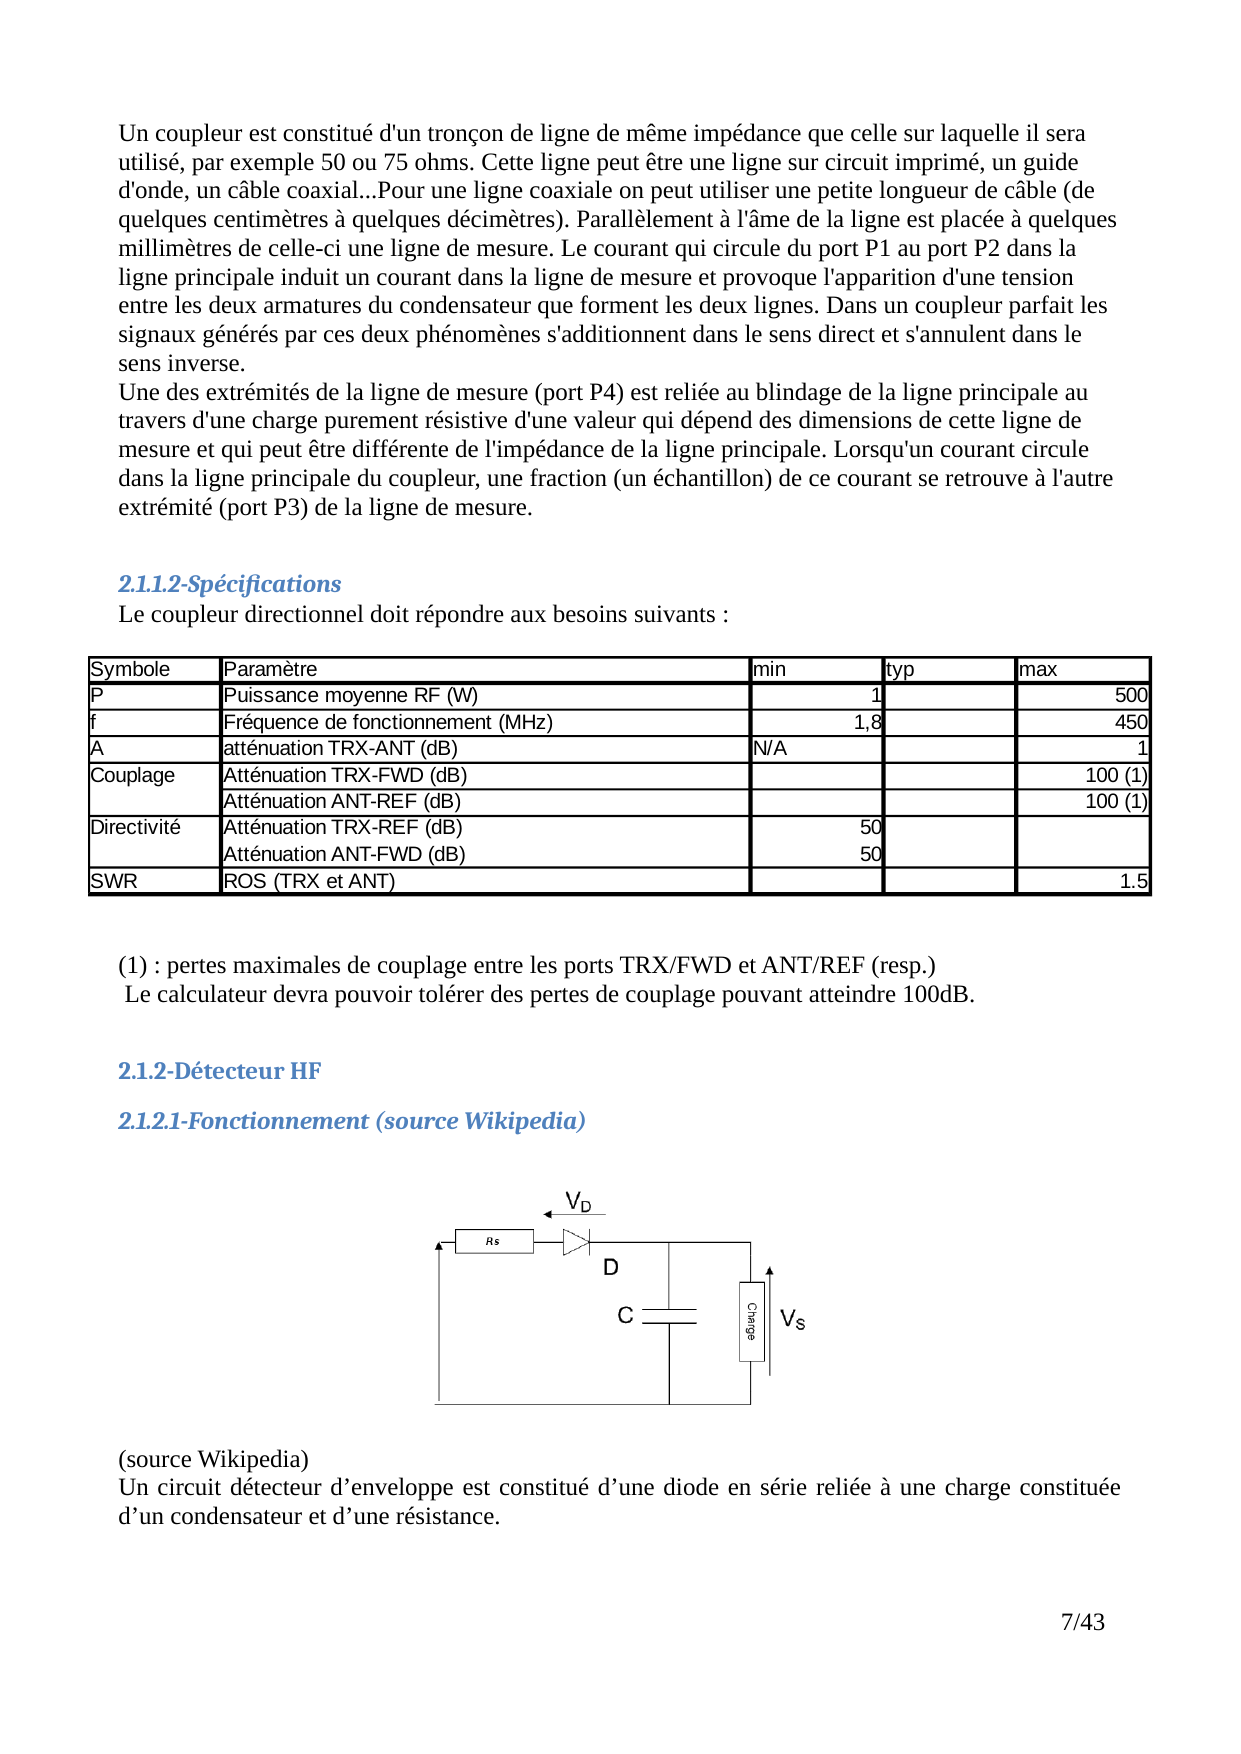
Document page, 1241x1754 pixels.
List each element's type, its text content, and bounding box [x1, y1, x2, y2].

text (1) : pertes maximales de couplage entre les ports TRX/FWD et ANT/REF (resp.) [886, 764, 1014, 788]
text (1) : pertes maximales de couplage entre les ports TRX/FWD et ANT/REF (resp.) [224, 764, 748, 788]
text (1) : pertes maximales de couplage entre les ports TRX/FWD et ANT/REF (resp.) [118, 659, 218, 680]
text (1) : pertes maximales de couplage entre les ports TRX/FWD et ANT/REF (resp.) [753, 764, 881, 788]
subtitle 2.1.2.1-Fonctionnement (source Wikipedia) [118, 1107, 1122, 1135]
text (1) : pertes maximales de couplage entre les ports TRX/FWD et ANT/REF (resp.) [224, 686, 748, 708]
text (1) : pertes maximales de couplage entre les ports TRX/FWD et ANT/REF (resp.) [1019, 818, 1122, 866]
text (1) : pertes maximales de couplage entre les ports TRX/FWD et ANT/REF (resp.) [118, 764, 218, 814]
text (1) : pertes maximales de couplage entre les ports TRX/FWD et ANT/REF (resp.) [886, 869, 1014, 892]
text (1) : pertes maximales de couplage entre les ports TRX/FWD et ANT/REF (resp.) [224, 738, 748, 761]
text (1) : pertes maximales de couplage entre les ports TRX/FWD et ANT/REF (resp.) [886, 791, 1014, 814]
text (1) : pertes maximales de couplage entre les ports TRX/FWD et ANT/REF (resp.) [753, 869, 881, 892]
text (1) : pertes maximales de couplage entre les ports TRX/FWD et ANT/REF (resp.) [1019, 711, 1122, 735]
text (1) : pertes maximales de couplage entre les ports TRX/FWD et ANT/REF (resp.) [1019, 738, 1122, 761]
text (1) : pertes maximales de couplage entre les ports TRX/FWD et ANT/REF (resp.) [224, 869, 748, 892]
text (1) : pertes maximales de couplage entre les ports TRX/FWD et ANT/REF (resp.) [224, 659, 748, 680]
subtitle 2.1.1.2-Spécifications [118, 570, 1122, 599]
text (1) : pertes maximales de couplage entre les ports TRX/FWD et ANT/REF (resp.) [118, 738, 218, 761]
text (1) : pertes maximales de couplage entre les ports TRX/FWD et ANT/REF (resp.) [224, 818, 748, 866]
text (1) : pertes maximales de couplage entre les ports TRX/FWD et ANT/REF (resp.) [118, 897, 1122, 979]
text (1) : pertes maximales de couplage entre les ports TRX/FWD et ANT/REF (resp.) [753, 738, 881, 761]
text (1) : pertes maximales de couplage entre les ports TRX/FWD et ANT/REF (resp.) [886, 659, 1014, 680]
text (1) : pertes maximales de couplage entre les ports TRX/FWD et ANT/REF (resp.) [118, 711, 218, 735]
text (source Wikipedia) [118, 1444, 1122, 1472]
text (1) : pertes maximales de couplage entre les ports TRX/FWD et ANT/REF (resp.) [224, 791, 748, 814]
text Un coupleur est constitué d'un tronçon de ligne de même impédance que celle sur laquelle il sera utilisé, par exemple 50 ou 75 ohms. Cette ligne peut être une ligne sur circuit imprimé, un guide d'onde, un câble coaxial...Pour une ligne coaxiale on peut utiliser une petite longueur de câble (de quelques centimètres à quelques décimètres). Parallèlement à l'âme de la ligne est placée à quelques millimètres de celle-ci une ligne de mesure. Le courant qui circule du port P1 au port P2 dans la ligne principale induit un courant dans la ligne de mesure et provoque l'apparition d'une tension entre les deux armatures du condensateur que forment les deux lignes. Dans un coupleur parfait les signaux générés par ces deux phénomènes s'additionnent dans le sens direct et s'annulent dans le sens inverse. Une des extrémités de la ligne de mesure (port P4) est reliée au blindage de la ligne principale au travers d'une charge purement résistive d'une valeur qui dépend des dimensions de cette ligne de mesure et qui peut être différente de l'impédance de la ligne principale. Lorsqu'un courant circule dans la ligne principale du coupleur, une fraction (un échantillon) de ce courant se retrouve à l'autre extrémité (port P3) de la ligne de mesure. [118, 118, 1122, 521]
text (1) : pertes maximales de couplage entre les ports TRX/FWD et ANT/REF (resp.) [886, 711, 1014, 735]
text Le calculateur devra pouvoir tolérer des pertes de couplage pouvant atteindre 100dB. [118, 979, 1122, 1007]
text (1) : pertes maximales de couplage entre les ports TRX/FWD et ANT/REF (resp.) [118, 818, 218, 866]
text (1) : pertes maximales de couplage entre les ports TRX/FWD et ANT/REF (resp.) [753, 686, 881, 708]
text (1) : pertes maximales de couplage entre les ports TRX/FWD et ANT/REF (resp.) [1019, 869, 1122, 892]
text (1) : pertes maximales de couplage entre les ports TRX/FWD et ANT/REF (resp.) [886, 818, 1014, 866]
text (1) : pertes maximales de couplage entre les ports TRX/FWD et ANT/REF (resp.) [886, 686, 1014, 708]
text (1) : pertes maximales de couplage entre les ports TRX/FWD et ANT/REF (resp.) [1019, 764, 1122, 788]
text (1) : pertes maximales de couplage entre les ports TRX/FWD et ANT/REF (resp.) [886, 738, 1014, 761]
text (1) : pertes maximales de couplage entre les ports TRX/FWD et ANT/REF (resp.) [118, 869, 218, 892]
text (1) : pertes maximales de couplage entre les ports TRX/FWD et ANT/REF (resp.) [753, 818, 881, 866]
text (1) : pertes maximales de couplage entre les ports TRX/FWD et ANT/REF (resp.) [1019, 686, 1122, 708]
text (1) : pertes maximales de couplage entre les ports TRX/FWD et ANT/REF (resp.) [1019, 791, 1122, 814]
text Le coupleur directionnel doit répondre aux besoins suivants : [118, 599, 1122, 628]
text (1) : pertes maximales de couplage entre les ports TRX/FWD et ANT/REF (resp.) [753, 711, 881, 735]
text (1) : pertes maximales de couplage entre les ports TRX/FWD et ANT/REF (resp.) [753, 791, 881, 814]
text (1) : pertes maximales de couplage entre les ports TRX/FWD et ANT/REF (resp.) [224, 711, 748, 735]
picture [434, 1185, 806, 1405]
subtitle 2.1.2-Détecteur HF [118, 1057, 1122, 1086]
text (1) : pertes maximales de couplage entre les ports TRX/FWD et ANT/REF (resp.) [1019, 659, 1122, 680]
text (1) : pertes maximales de couplage entre les ports TRX/FWD et ANT/REF (resp.) [118, 686, 218, 708]
text Un circuit détecteur d’enveloppe est constitué d’une diode en série reliée à une charge constituée d’un condensateur et d’une résistance. [118, 1472, 1122, 1530]
text (1) : pertes maximales de couplage entre les ports TRX/FWD et ANT/REF (resp.) [753, 659, 881, 680]
